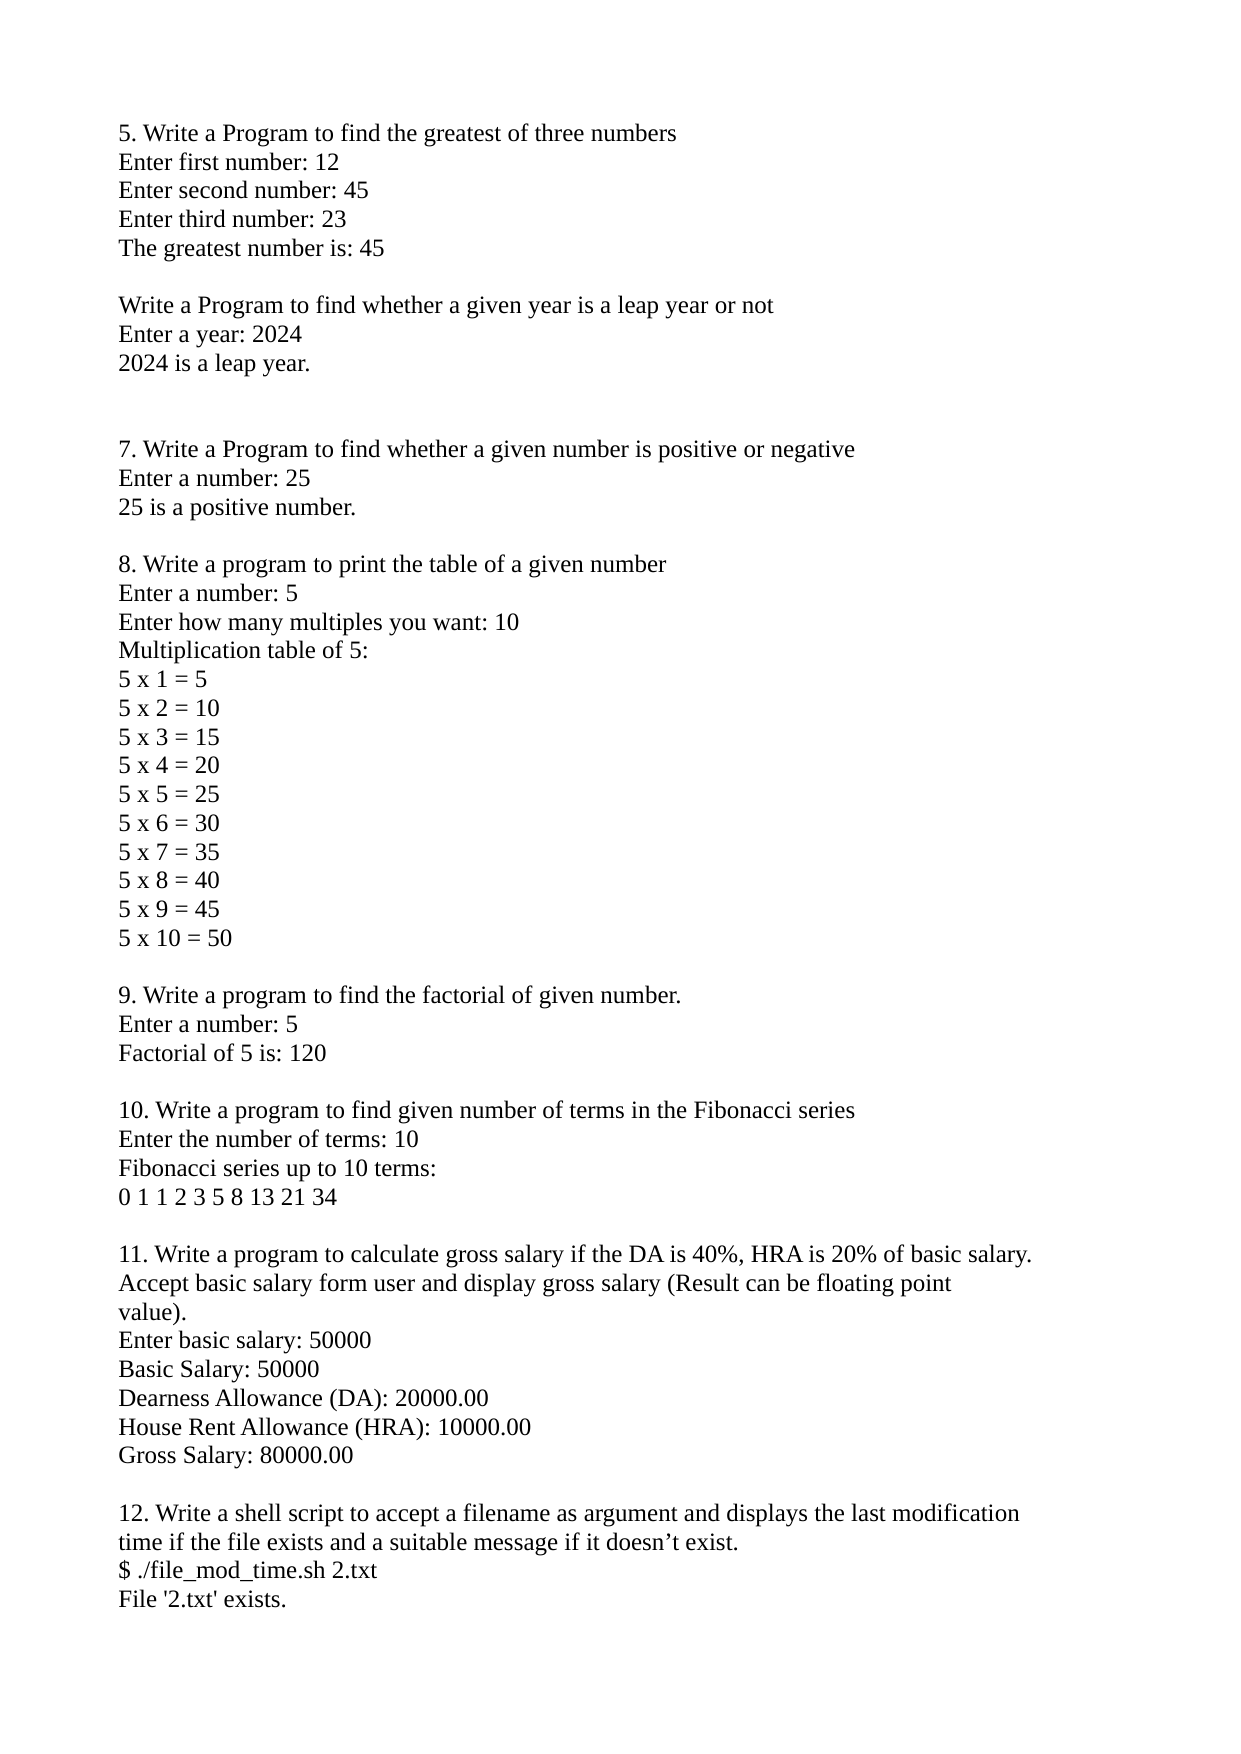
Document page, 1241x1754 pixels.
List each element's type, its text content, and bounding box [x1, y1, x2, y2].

text Factorial of 5 is: 120 [118, 1038, 1122, 1067]
text 2024 is a leap year. [118, 348, 1122, 377]
text Enter second number: 45 [118, 176, 1122, 204]
text 9. Write a program to find the factorial of given number. [118, 981, 1122, 1009]
text Enter a number: 5 [118, 1009, 1122, 1038]
text $ ./file_mod_time.sh 2.txt [118, 1556, 1122, 1584]
text Enter third number: 23 [118, 204, 1122, 233]
text 5 x 7 = 35 [118, 837, 1122, 866]
text Enter a number: 5 [118, 578, 1122, 607]
text 12. Write a shell script to accept a filename as argument and displays the last modification [118, 1498, 1122, 1527]
text 7. Write a Program to find whether a given number is positive or negative [118, 434, 1122, 463]
text Enter the number of terms: 10 [118, 1124, 1122, 1153]
text 25 is a positive number. [118, 492, 1122, 521]
text Gross Salary: 80000.00 [118, 1441, 1122, 1469]
text 5 x 9 = 45 [118, 894, 1122, 923]
text File '2.txt' exists. [118, 1584, 1122, 1613]
text 5 x 3 = 15 [118, 722, 1122, 751]
text 5 x 8 = 40 [118, 866, 1122, 894]
text Multiplication table of 5: [118, 636, 1122, 664]
text House Rent Allowance (HRA): 10000.00 [118, 1412, 1122, 1441]
text 10. Write a program to find given number of terms in the Fibonacci series [118, 1096, 1122, 1124]
text 5 x 5 = 25 [118, 779, 1122, 808]
text Dearness Allowance (DA): 20000.00 [118, 1383, 1122, 1412]
text 8. Write a program to print the table of a given number [118, 549, 1122, 578]
text Fibonacci series up to 10 terms: [118, 1153, 1122, 1182]
text The greatest number is: 45 [118, 233, 1122, 262]
text Enter a number: 25 [118, 463, 1122, 492]
text Accept basic salary form user and display gross salary (Result can be floating point [118, 1268, 1122, 1297]
text Enter a year: 2024 [118, 319, 1122, 348]
text value). [118, 1297, 1122, 1326]
text 11. Write a program to calculate gross salary if the DA is 40%, HRA is 20% of basic salary. [118, 1239, 1122, 1268]
text 5 x 1 = 5 [118, 664, 1122, 693]
text Enter first number: 12 [118, 147, 1122, 176]
text Write a Program to find whether a given year is a leap year or not [118, 291, 1122, 319]
text Enter basic salary: 50000 [118, 1326, 1122, 1354]
text Enter how many multiples you want: 10 [118, 607, 1122, 636]
text 5 x 6 = 30 [118, 808, 1122, 837]
text time if the file exists and a suitable message if it doesn’t exist. [118, 1527, 1122, 1556]
text 5 x 2 = 10 [118, 693, 1122, 722]
text Basic Salary: 50000 [118, 1354, 1122, 1383]
text 0 1 1 2 3 5 8 13 21 34 [118, 1182, 1122, 1211]
text 5 x 10 = 50 [118, 923, 1122, 952]
text 5. Write a Program to find the greatest of three numbers [118, 118, 1122, 147]
text 5 x 4 = 20 [118, 751, 1122, 779]
